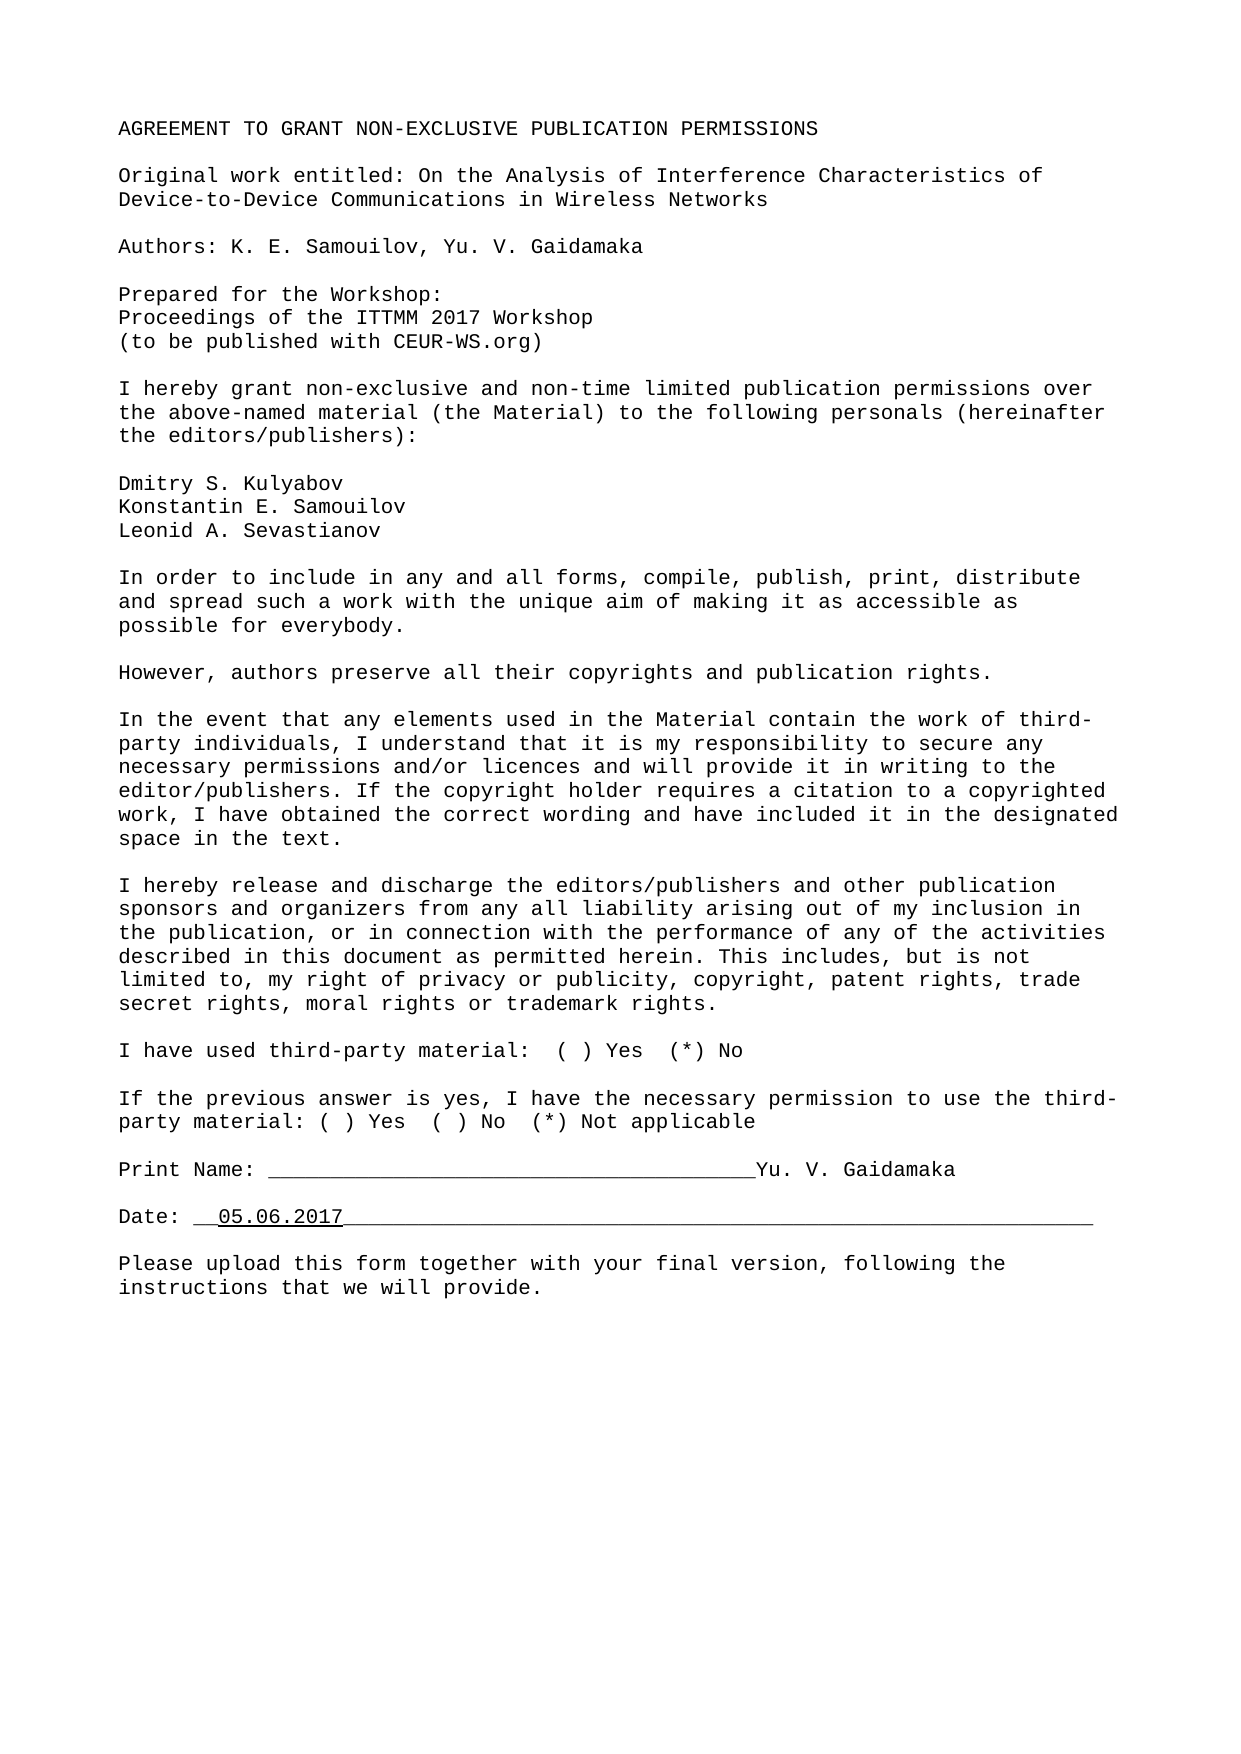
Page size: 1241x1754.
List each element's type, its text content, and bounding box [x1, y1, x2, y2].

text necessary permissions and/or licences and will provide it in writing to the [118, 757, 1122, 780]
text I hereby grant non-exclusive and non-time limited publication permissions over [118, 378, 1122, 402]
text Authors: K. E. Samouilov, Yu. V. Gaidamaka [118, 236, 1122, 260]
text party material: ( ) Yes ( ) No (*) Not applicable [118, 1111, 1122, 1135]
text Date: __05.06.2017____________________________________________________________ [118, 1206, 1122, 1229]
text In the event that any elements used in the Material contain the work of third- [118, 709, 1122, 733]
text Prepared for the Workshop: [118, 284, 1122, 307]
text limited to, my right of privacy or publicity, copyright, patent rights, trade [118, 969, 1122, 993]
text Leonid A. Sevastianov [118, 520, 1122, 544]
text Konstantin E. Samouilov [118, 496, 1122, 520]
text secret rights, moral rights or trademark rights. [118, 993, 1122, 1017]
text the above-named material (the Material) to the following personals (hereinafter [118, 402, 1122, 426]
text space in the text. [118, 827, 1122, 851]
text I hereby release and discharge the editors/publishers and other publication [118, 875, 1122, 898]
text If the previous answer is yes, I have the necessary permission to use the third- [118, 1088, 1122, 1111]
text editor/publishers. If the copyright holder requires a citation to a copyrighted [118, 780, 1122, 804]
text I have used third-party material: ( ) Yes (*) No [118, 1040, 1122, 1064]
text possible for everybody. [118, 615, 1122, 638]
text Please upload this form together with your final version, following the [118, 1253, 1122, 1277]
text described in this document as permitted herein. This includes, but is not [118, 946, 1122, 969]
text work, I have obtained the correct wording and have included it in the designated [118, 804, 1122, 827]
text the publication, or in connection with the performance of any of the activities [118, 922, 1122, 946]
text Original work entitled: On the Analysis of Interference Characteristics of Device-to-Device Communications in Wireless Networks [118, 165, 1122, 213]
text However, authors preserve all their copyrights and publication rights. [118, 662, 1122, 686]
text Dmitry S. Kulyabov [118, 473, 1122, 496]
text (to be published with CEUR-WS.org) [118, 331, 1122, 354]
text AGREEMENT TO GRANT NON-EXCLUSIVE PUBLICATION PERMISSIONS [118, 118, 1122, 142]
text and spread such a work with the unique aim of making it as accessible as [118, 591, 1122, 615]
text the editors/publishers): [118, 426, 1122, 449]
text instructions that we will provide. [118, 1277, 1122, 1300]
text sponsors and organizers from any all liability arising out of my inclusion in [118, 898, 1122, 922]
text Proceedings of the ITTMM 2017 Workshop [118, 307, 1122, 331]
text party individuals, I understand that it is my responsibility to secure any [118, 733, 1122, 757]
text In order to include in any and all forms, compile, publish, print, distribute [118, 567, 1122, 591]
text Print Name: _______________________________________Yu. V. Gaidamaka [118, 1158, 1122, 1182]
